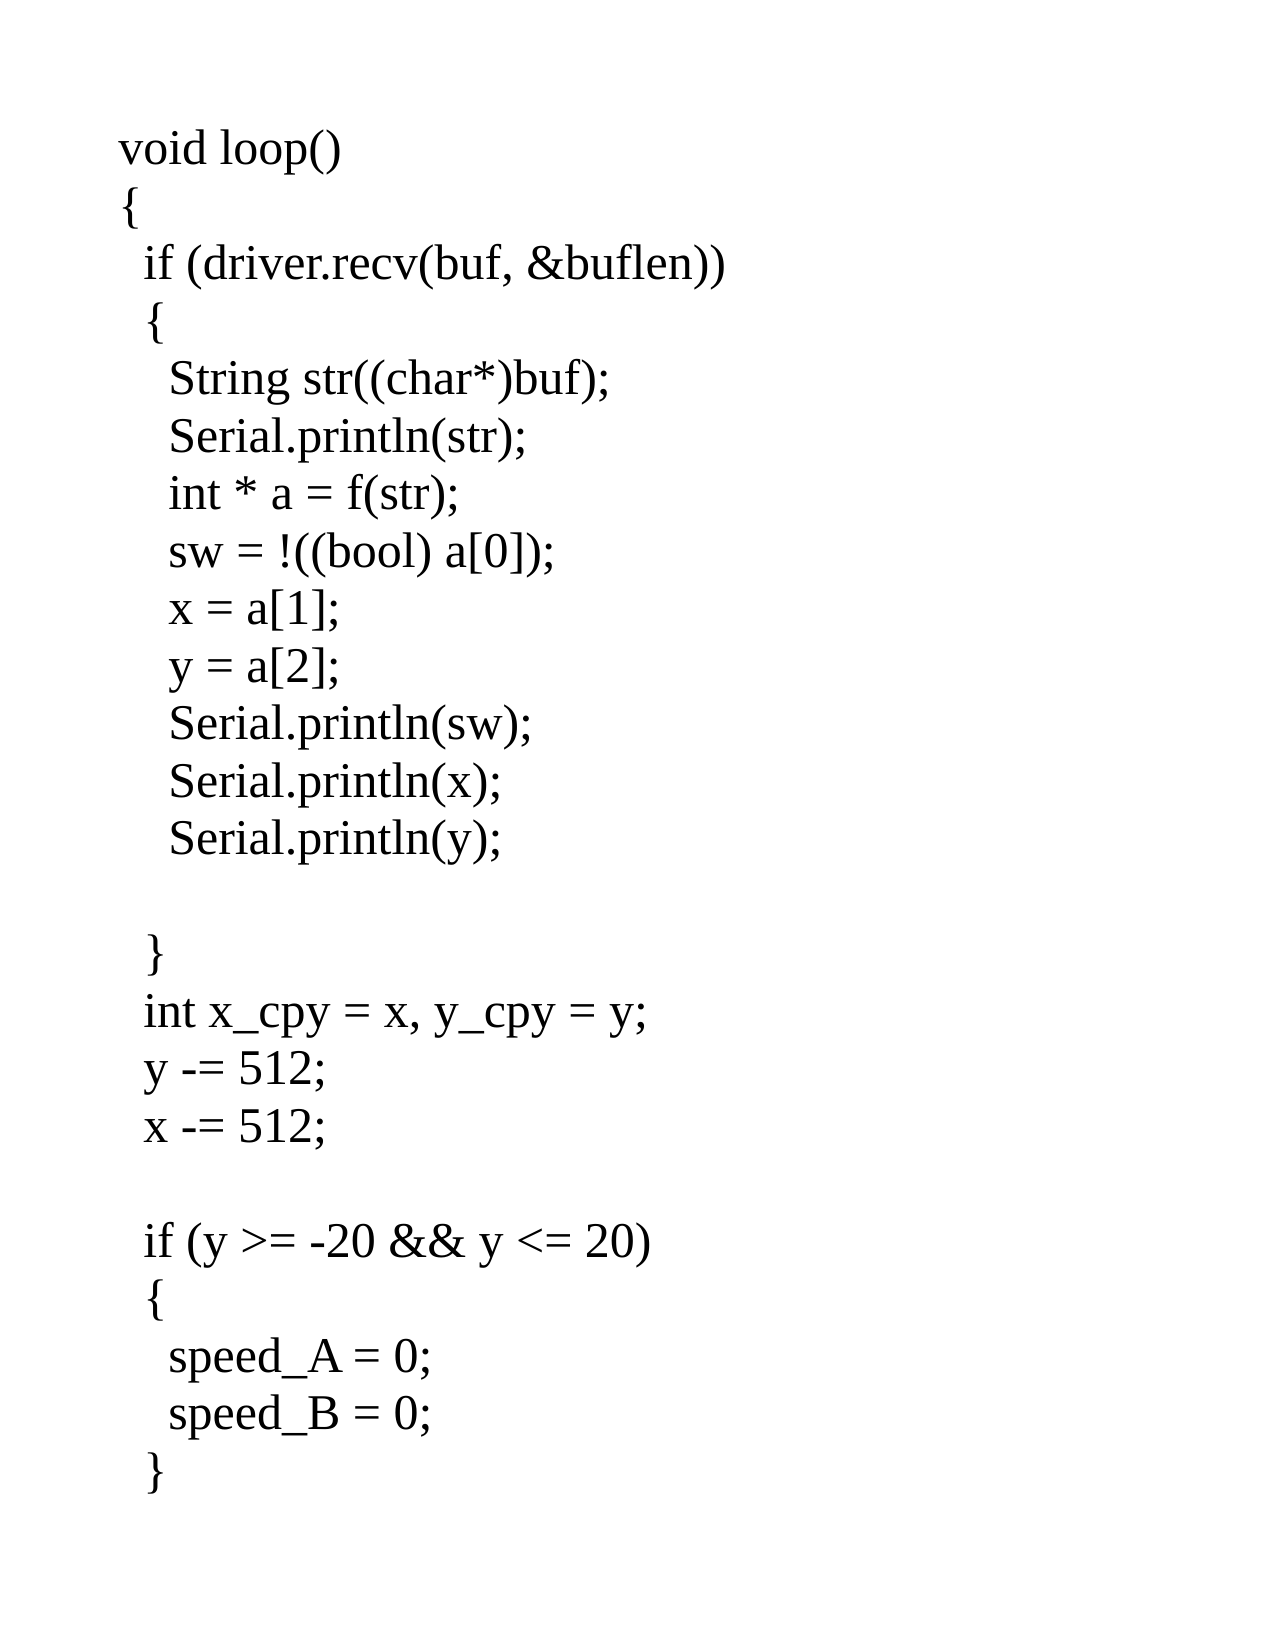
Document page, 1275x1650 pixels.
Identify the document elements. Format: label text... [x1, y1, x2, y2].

text if (driver.recv(buf, &buflen)) [118, 233, 1157, 291]
text if (y >= -20 && y <= 20) [118, 1211, 1157, 1268]
text Serial.println(sw); [118, 693, 1157, 751]
text } [118, 923, 1157, 981]
text x -= 512; [118, 1096, 1157, 1153]
text Serial.println(x); [118, 751, 1157, 808]
text speed_B = 0; [118, 1383, 1157, 1441]
text { [118, 1268, 1157, 1326]
text y -= 512; [118, 1038, 1157, 1096]
text void loop() [118, 118, 1157, 176]
text { [118, 291, 1157, 348]
text Serial.println(y); [118, 808, 1157, 866]
text Serial.println(str); [118, 406, 1157, 463]
text speed_A = 0; [118, 1326, 1157, 1383]
text String str((char*)buf); [118, 348, 1157, 406]
text x = a[1]; [118, 578, 1157, 636]
text { [118, 176, 1157, 233]
text y = a[2]; [118, 636, 1157, 693]
text } [118, 1441, 1157, 1498]
text sw = !((bool) a[0]); [118, 521, 1157, 578]
text int x_cpy = x, y_cpy = y; [118, 981, 1157, 1038]
text int * a = f(str); [118, 463, 1157, 521]
